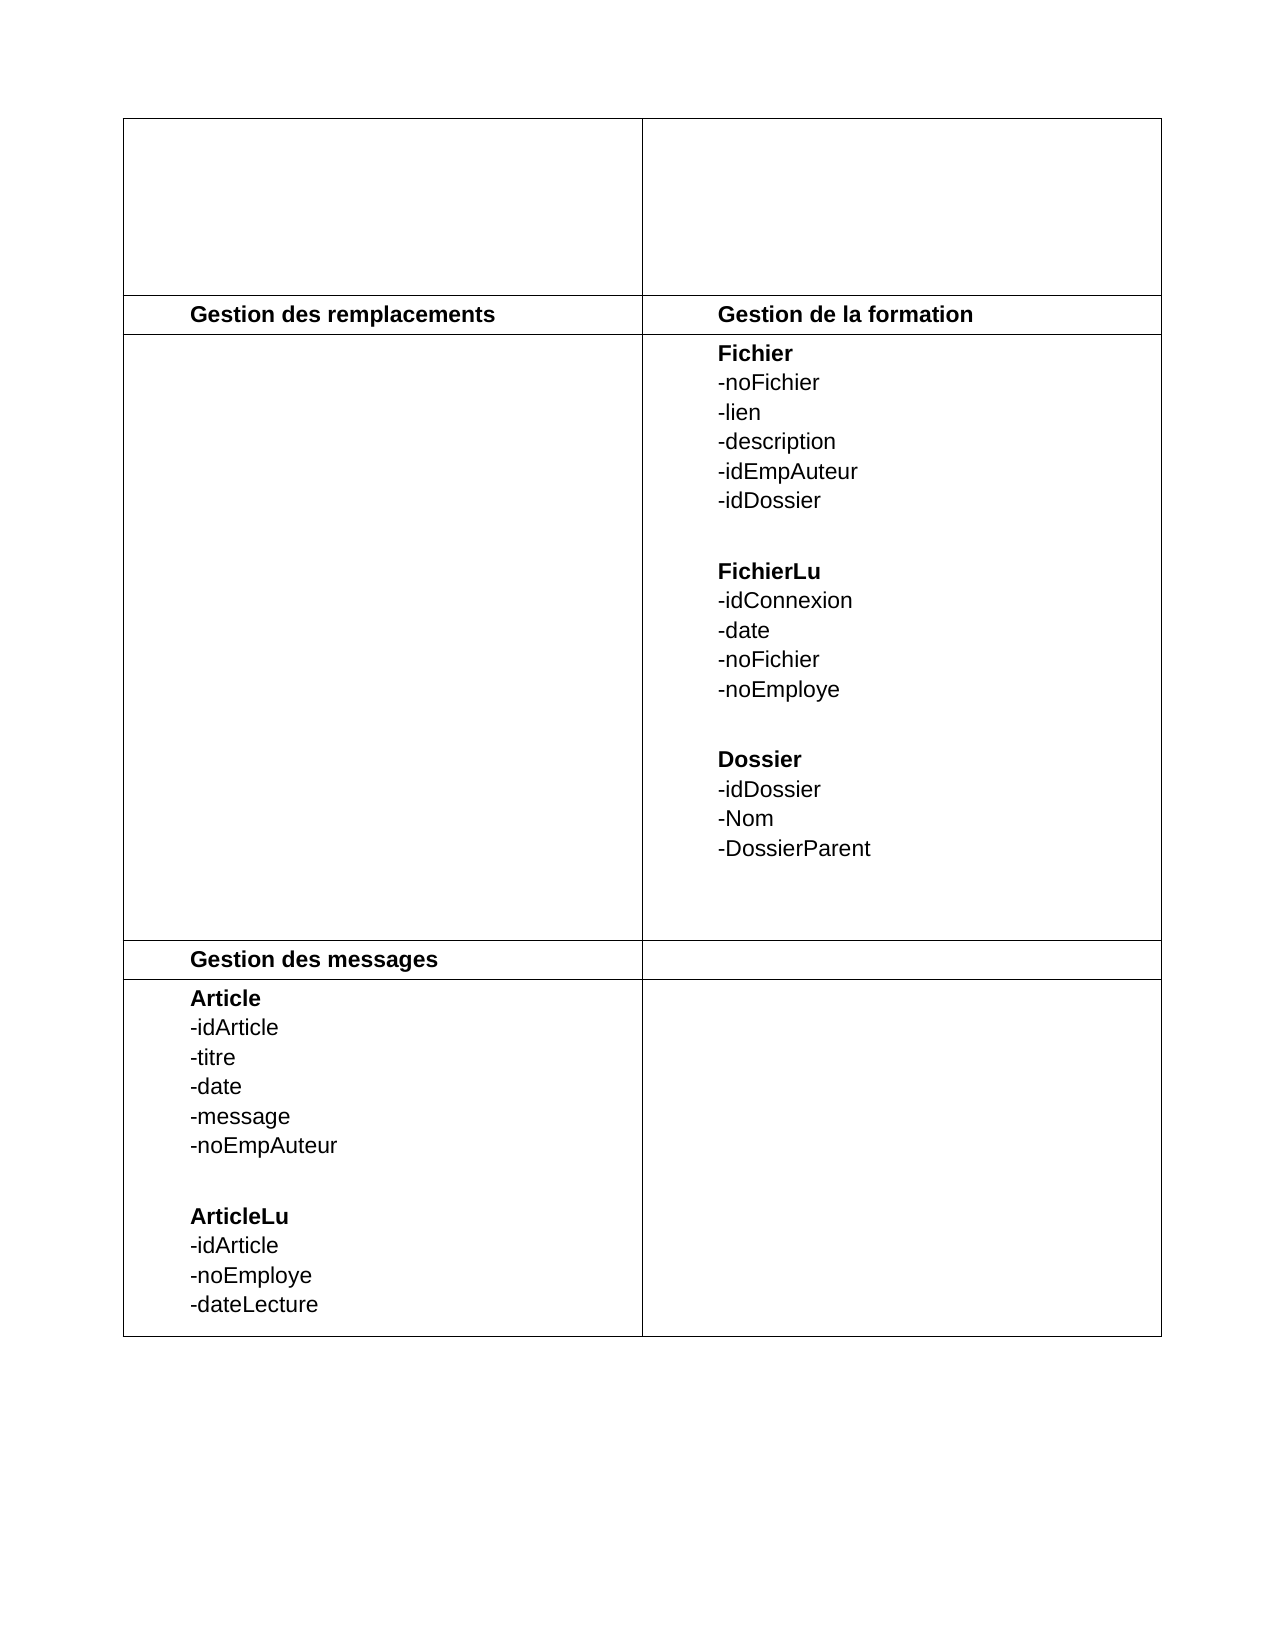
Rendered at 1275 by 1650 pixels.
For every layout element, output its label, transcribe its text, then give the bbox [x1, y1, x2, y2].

table_cell Gestion de la formation [643, 296, 1161, 333]
table_cell Gestion des messages [124, 941, 642, 978]
table_cell Fichier -noFichier -lien -description -idEmpAuteur -idDossier FichierLu -idConnexion -date -noFichier -noEmploye Dossier -idDossier -Nom -DossierParent [643, 335, 1161, 940]
table_cell Article -idArticle -titre -date -message -noEmpAuteur ArticleLu -idArticle -noEmploye -dateLecture [124, 980, 642, 1336]
table_cell [643, 941, 1161, 978]
table_cell [643, 119, 1161, 295]
table_cell [643, 980, 1161, 1336]
table_cell [124, 119, 642, 295]
table_cell Gestion des remplacements [124, 296, 642, 333]
table_cell [124, 335, 642, 940]
